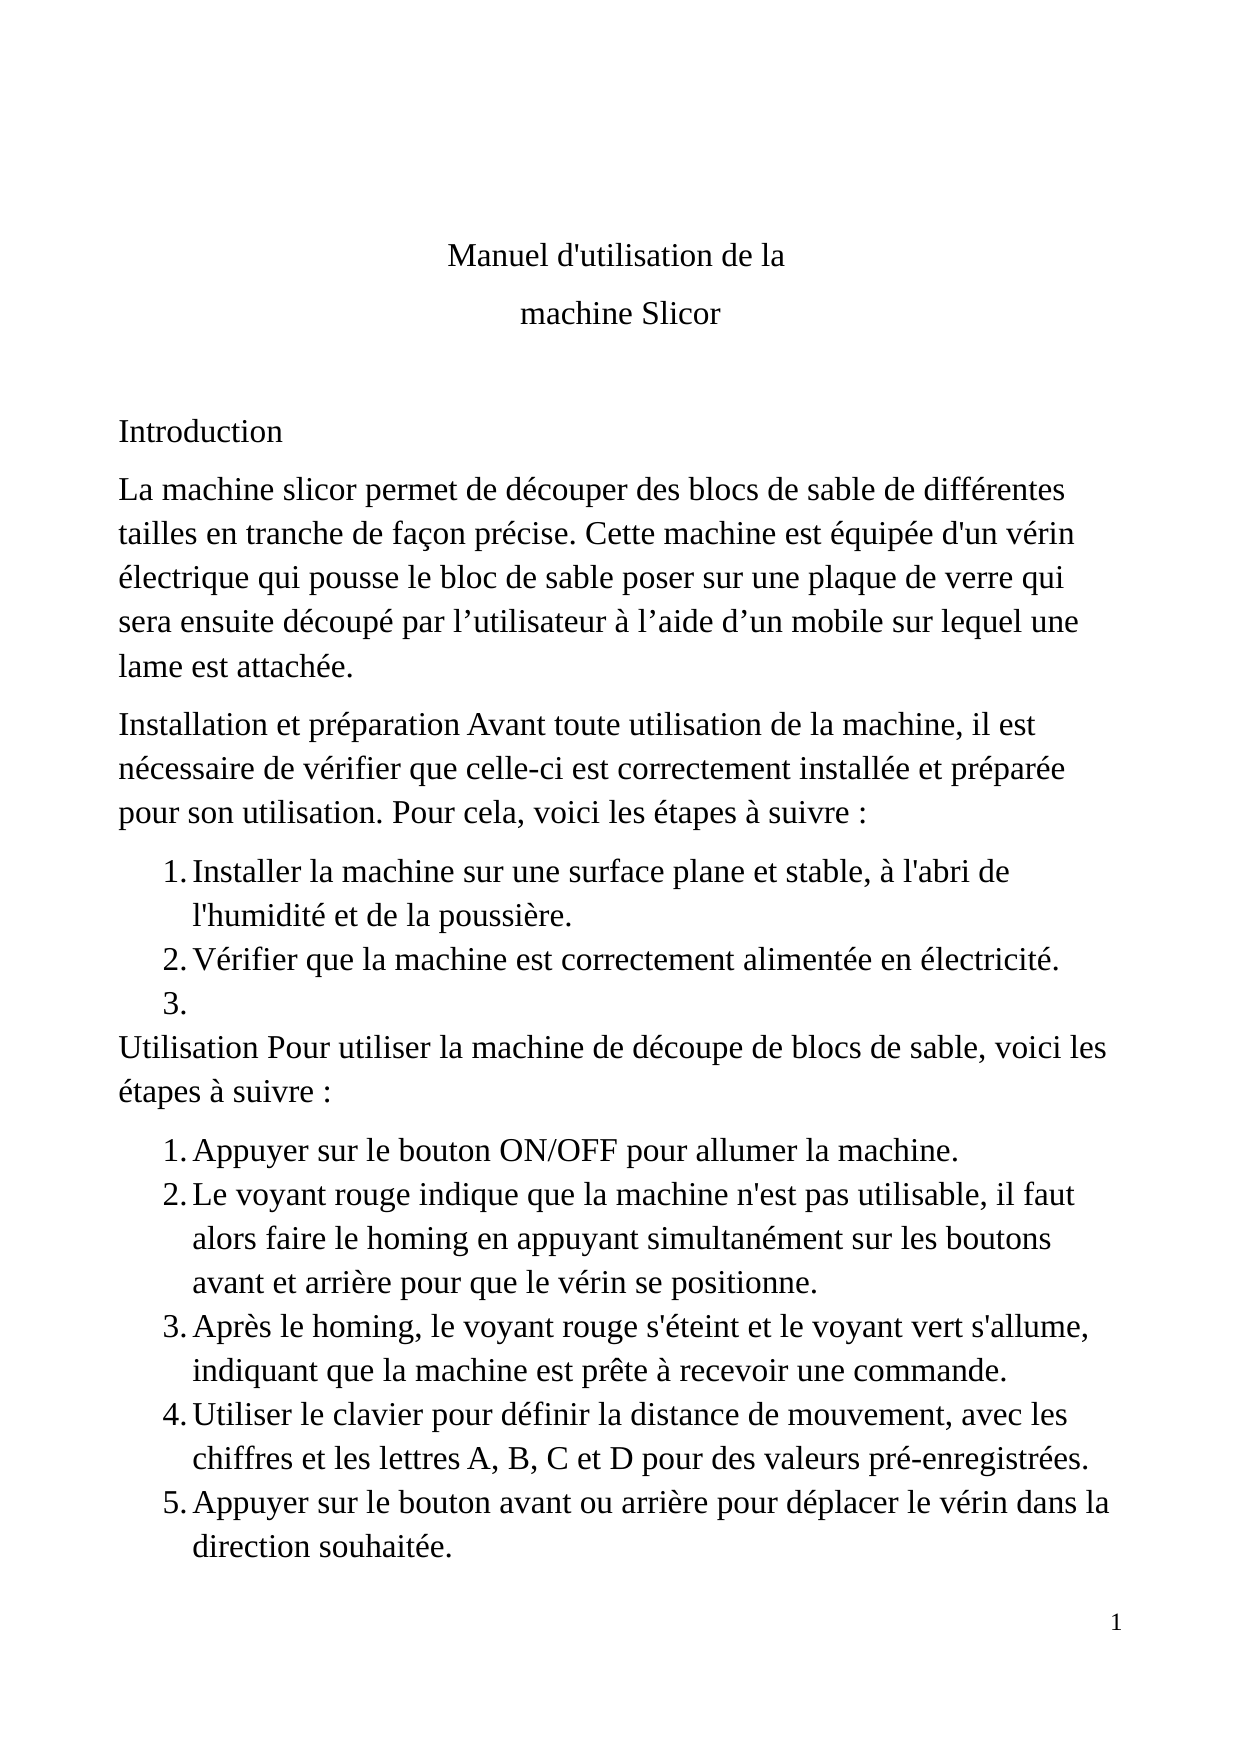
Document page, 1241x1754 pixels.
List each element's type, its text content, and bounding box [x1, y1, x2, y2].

list Après le homing, le voyant rouge s'éteint et le voyant vert s'allume, indiquant que la machine est prête à recevoir une commande. [162, 1306, 1122, 1389]
text Manuel d'utilisation de la [118, 235, 1122, 273]
text Utilisation Pour utiliser la machine de découpe de blocs de sable, voici les étapes à suivre : [118, 1027, 1122, 1110]
list Utiliser le clavier pour définir la distance de mouvement, avec les chiffres et les lettres A, B, C et D pour des valeurs pré-enregistrées. [162, 1394, 1122, 1477]
text machine Slicor [118, 294, 1122, 332]
list Appuyer sur le bouton avant ou arrière pour déplacer le vérin dans la direction souhaitée. [162, 1483, 1122, 1565]
list Installer la machine sur une surface plane et stable, à l'abri de l'humidité et de la poussière. [162, 851, 1122, 934]
list Appuyer sur le bouton ON/OFF pour allumer la machine. [162, 1130, 1122, 1168]
text Installation et préparation Avant toute utilisation de la machine, il est nécessaire de vérifier que celle-ci est correctement installée et préparée pour son utilisation. Pour cela, voici les étapes à suivre : [118, 704, 1122, 831]
list Le voyant rouge indique que la machine n'est pas utilisable, il faut alors faire le homing en appuyant simultanément sur les boutons avant et arrière pour que le vérin se positionne. [162, 1174, 1122, 1301]
list Vérifier que la machine est correctement alimentée en électricité. [162, 939, 1122, 978]
text Introduction [118, 411, 1122, 449]
text La machine slicor permet de découper des blocs de sable de différentes tailles en tranche de façon précise. Cette machine est équipée d'un vérin électrique qui pousse le bloc de sable poser sur une plaque de verre qui sera ensuite découpé par l’utilisateur à l’aide d’un mobile sur lequel une lame est attachée. [118, 469, 1122, 684]
